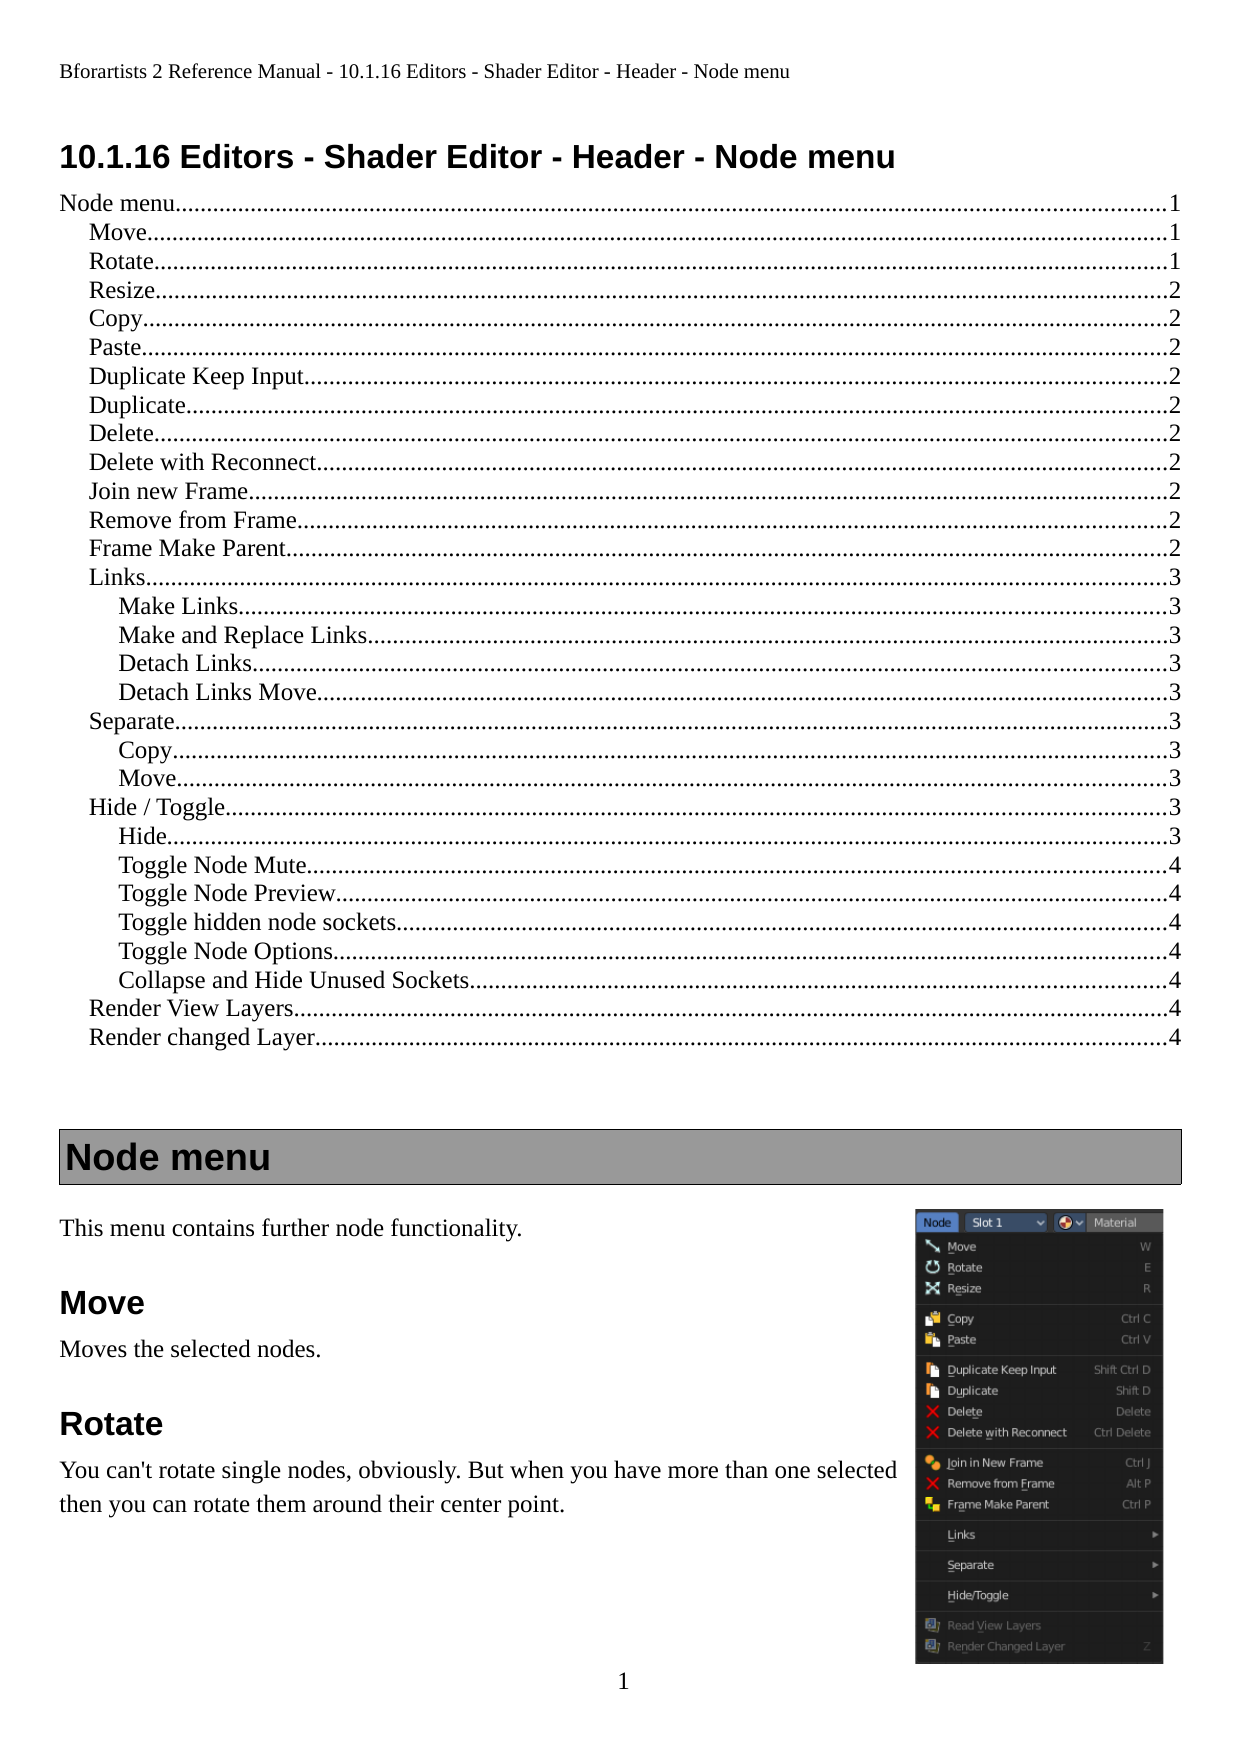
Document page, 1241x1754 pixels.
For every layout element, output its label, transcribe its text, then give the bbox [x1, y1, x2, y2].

text Toggle Node Options 4 [118, 936, 1181, 965]
text Make and Replace Links 3 [118, 620, 1181, 648]
text Toggle hidden node sockets 4 [118, 907, 1181, 936]
text This menu contains further node functionality. [59, 1213, 915, 1242]
text Render changed Layer 4 [88, 1022, 1181, 1051]
text Moves the selected nodes. [59, 1334, 915, 1363]
text Collapse and Hide Unused Sockets 4 [118, 965, 1181, 993]
text Move 3 [118, 763, 1181, 792]
text Toggle Node Preview 4 [118, 878, 1181, 907]
text Toggle Node Mute 4 [118, 850, 1181, 878]
text You can't rotate single nodes, obviously. But when you have more than one selected then you can rotate them around their center point. [59, 1455, 915, 1518]
text Make Links 3 [118, 591, 1181, 620]
subtitle Move [59, 1283, 915, 1321]
text Delete with Reconnect 2 [88, 447, 1181, 476]
text Frame Make Parent 2 [88, 533, 1181, 562]
text Remove from Frame 2 [88, 505, 1181, 533]
text Hide / Toggle 3 [88, 792, 1181, 821]
picture [915, 1209, 1164, 1664]
text Duplicate Keep Input 2 [88, 361, 1181, 390]
text Detach Links 3 [118, 648, 1181, 677]
text Resize 2 [88, 275, 1181, 303]
text Links 3 [88, 562, 1181, 591]
text Join new Frame 2 [88, 476, 1181, 505]
text Duplicate 2 [88, 390, 1181, 418]
text Rotate 1 [88, 246, 1181, 275]
subtitle [1164, 1404, 1181, 1442]
subtitle Rotate [59, 1404, 915, 1442]
text Copy 3 [118, 735, 1181, 763]
subtitle 10.1.16 Editors - Shader Editor - Header - Node menu [59, 138, 1181, 176]
text Hide 3 [118, 821, 1181, 850]
text Node menu 1 [59, 188, 1181, 217]
text Separate 3 [88, 706, 1181, 735]
table_header Node menu [60, 1130, 1181, 1184]
text Render View Layers 4 [88, 993, 1181, 1022]
text Detach Links Move 3 [118, 677, 1181, 706]
text Copy 2 [88, 303, 1181, 332]
text Paste 2 [88, 332, 1181, 361]
text Move 1 [88, 217, 1181, 246]
subtitle [1164, 1283, 1181, 1321]
text Delete 2 [88, 418, 1181, 447]
